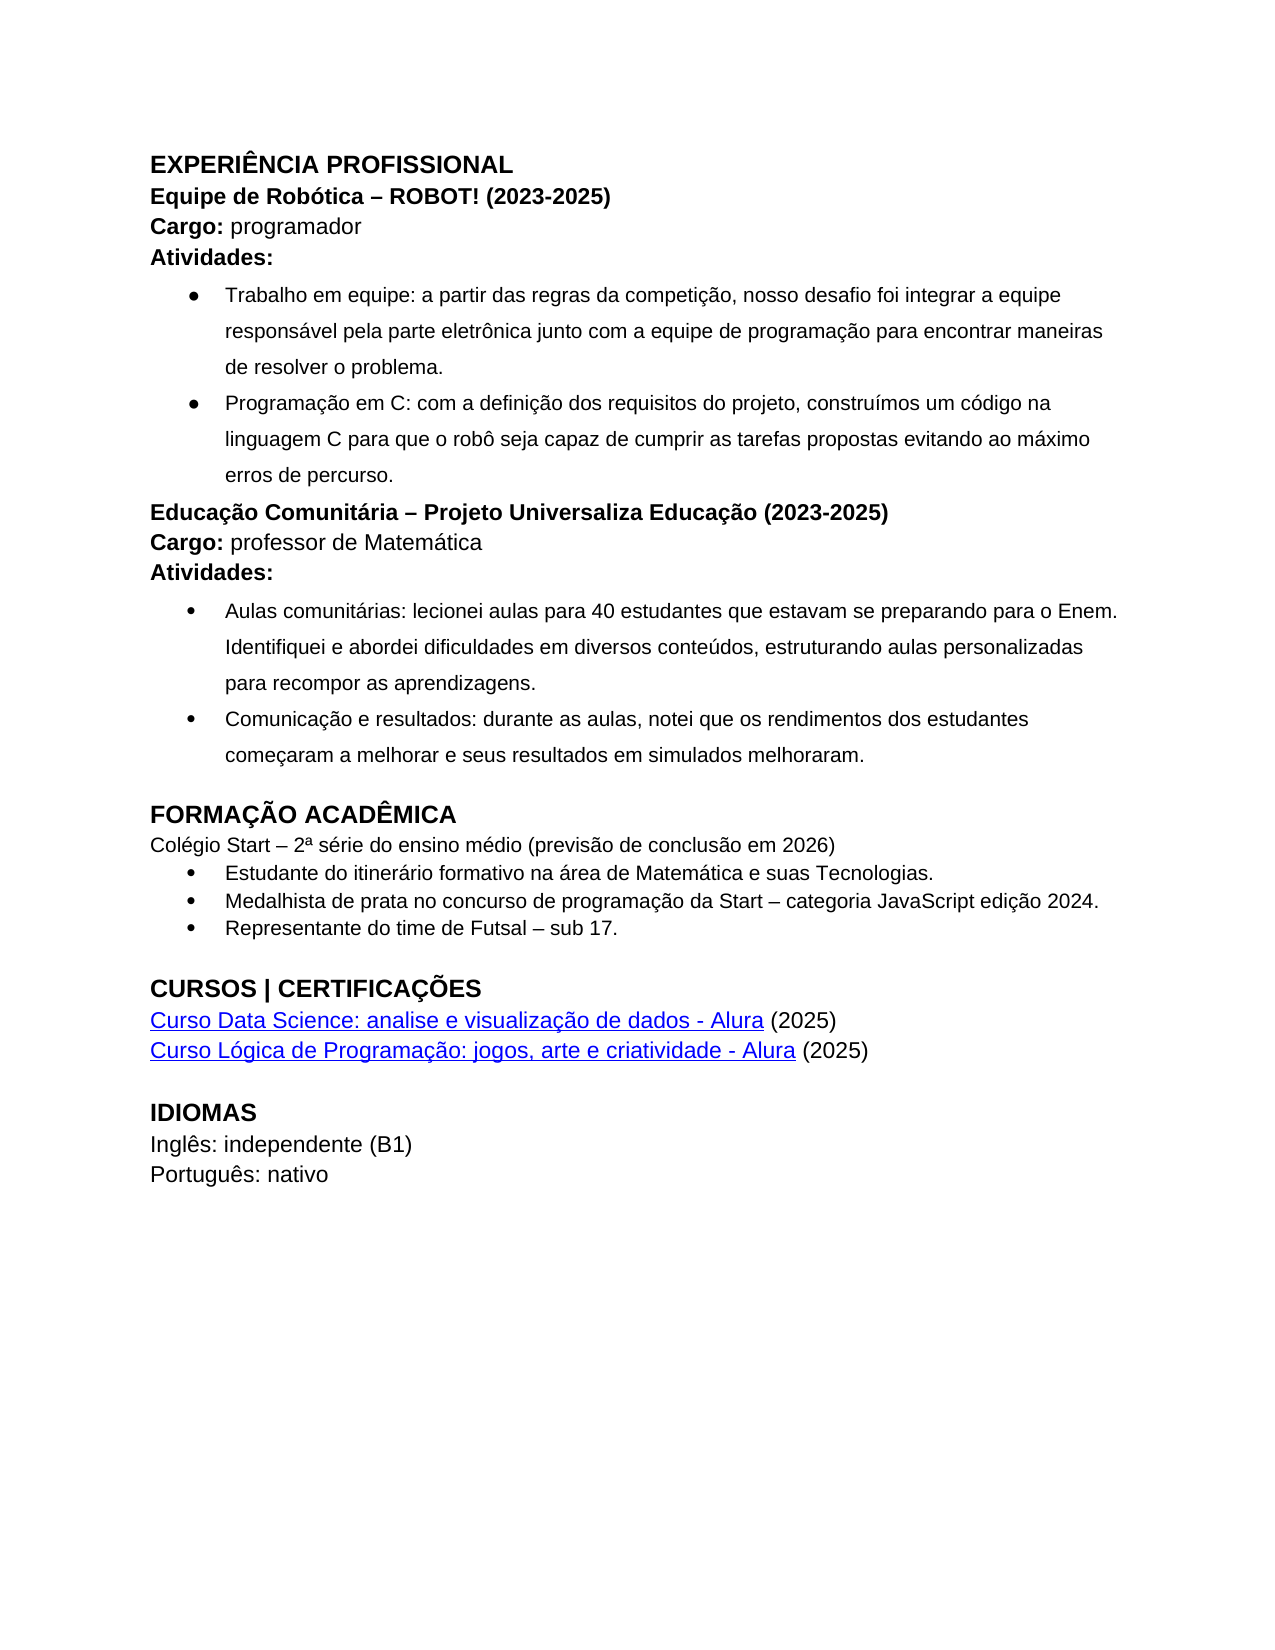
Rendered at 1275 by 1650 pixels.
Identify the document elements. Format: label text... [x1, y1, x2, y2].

text Cargo: programador [150, 213, 1125, 239]
text IDIOMAS [150, 1097, 1125, 1126]
text Atividades: [150, 559, 1125, 585]
text CURSOS | CERTIFICAÇÕES [150, 974, 1125, 1003]
text Curso Lógica de Programação: jogos, arte e criatividade - Alura (2025) [150, 1037, 1125, 1063]
text EXPERIÊNCIA PROFISSIONAL [150, 150, 1125, 179]
list Programação em C: com a definição dos requisitos do projeto, construímos um código na linguagem C para que o robô seja capaz de cumprir as tarefas propostas evitando ao máximo erros de percurso. [187, 391, 1125, 487]
text Inglês: independente (B1) [150, 1131, 1125, 1157]
text Cargo: professor de Matemática [150, 529, 1125, 555]
text Colégio Start – 2ª série do ensino médio (previsão de conclusão em 2026) [150, 833, 1125, 857]
list Trabalho em equipe: a partir das regras da competição, nosso desafio foi integrar a equipe responsável pela parte eletrônica junto com a equipe de programação para encontrar maneiras de resolver o problema. [187, 283, 1125, 379]
text Educação Comunitária – Projeto Universaliza Educação (2023-2025) [150, 498, 1125, 525]
list Medalhista de prata no concurso de programação da Start – categoria JavaScript edição 2024. [187, 888, 1125, 912]
text Atividades: [150, 243, 1125, 270]
list Representante do time de Futsal – sub 17. [187, 916, 1125, 940]
text Português: nativo [150, 1161, 1125, 1187]
list Comunicação e resultados: durante as aulas, notei que os rendimentos dos estudantes começaram a melhorar e seus resultados em simulados melhoraram. [187, 706, 1125, 766]
text Curso Data Science: analise e visualização de dados - Alura (2025) [150, 1007, 1125, 1033]
list Aulas comunitárias: lecionei aulas para 40 estudantes que estavam se preparando para o Enem. Identifiquei e abordei dificuldades em diversos conteúdos, estruturando aulas personalizadas para recompor as aprendizagens. [187, 598, 1125, 694]
text FORMAÇÃO ACADÊMICA [150, 800, 1125, 829]
text Equipe de Robótica – ROBOT! (2023-2025) [150, 183, 1125, 209]
list Estudante do itinerário formativo na área de Matemática e suas Tecnologias. [187, 861, 1125, 885]
